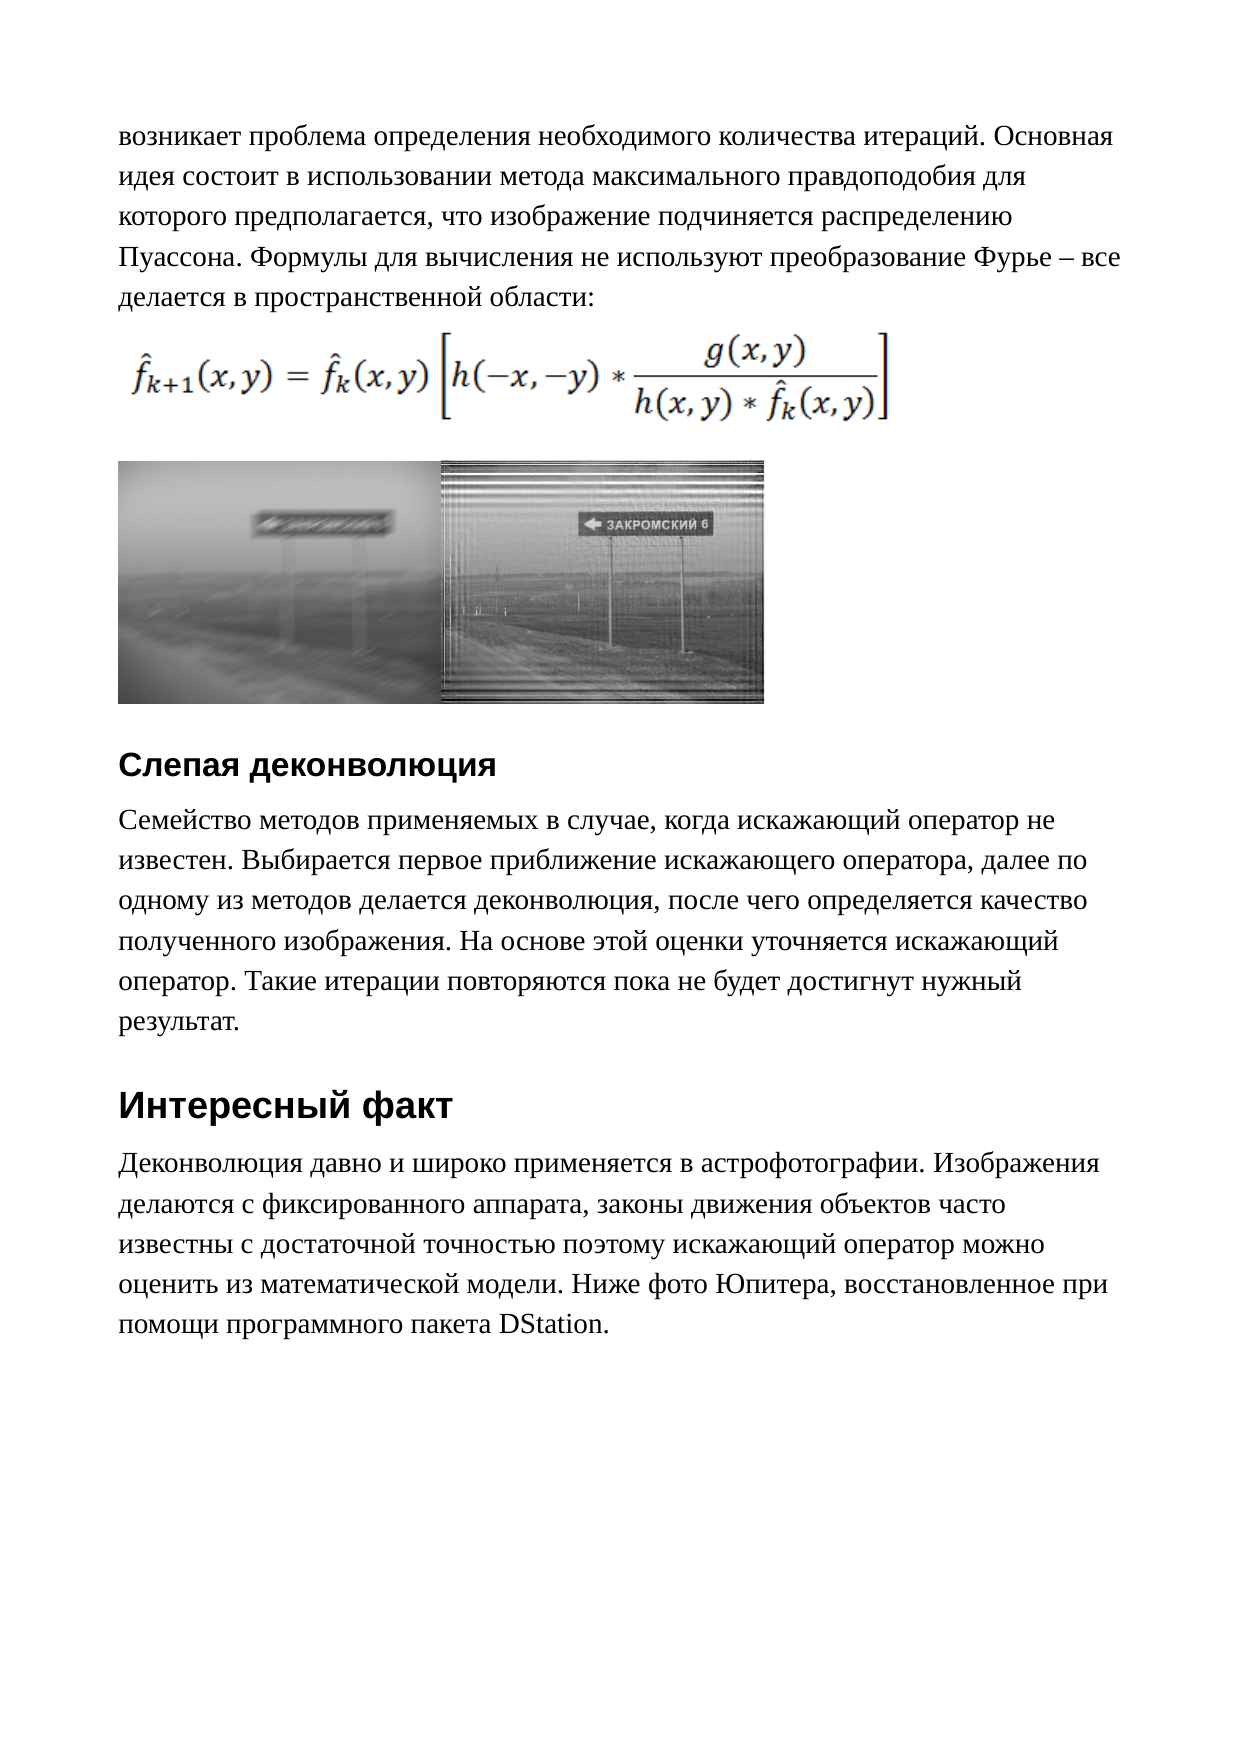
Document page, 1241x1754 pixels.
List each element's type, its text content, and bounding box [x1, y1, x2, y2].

text Деконволюция давно и широко применяется в астрофотографии. Изображения делаются с фиксированного аппарата, законы движения объектов часто известны с достаточной точностью поэтому искажающий оператор можно оценить из математической модели. Ниже фото Юпитера, восстановленное при помощи программного пакета DStation. [118, 1146, 1122, 1340]
text Семейство методов применяемых в случае, когда искажающий оператор не известен. Выбирается первое приближение искажающего оператора, далее по одному из методов делается деконволюция, после чего определяется качество полученного изображения. На основе этой оценки уточняется искажающий оператор. Такие итерации повторяются пока не будет достигнут нужный результат. [118, 802, 1122, 1037]
text возникает проблема определения необходимого количества итераций. Основная идея состоит в использовании метода максимального правдоподобия для которого предполагается, что изображение подчиняется распределению Пуассона. Формулы для вычисления не используют преобразование Фурье – все делается в пространственной области: [118, 118, 1122, 439]
subtitle Интересный факт [118, 1083, 1122, 1127]
subtitle Слепая деконволюция [118, 745, 1122, 784]
picture [118, 460, 765, 704]
picture [118, 319, 906, 440]
